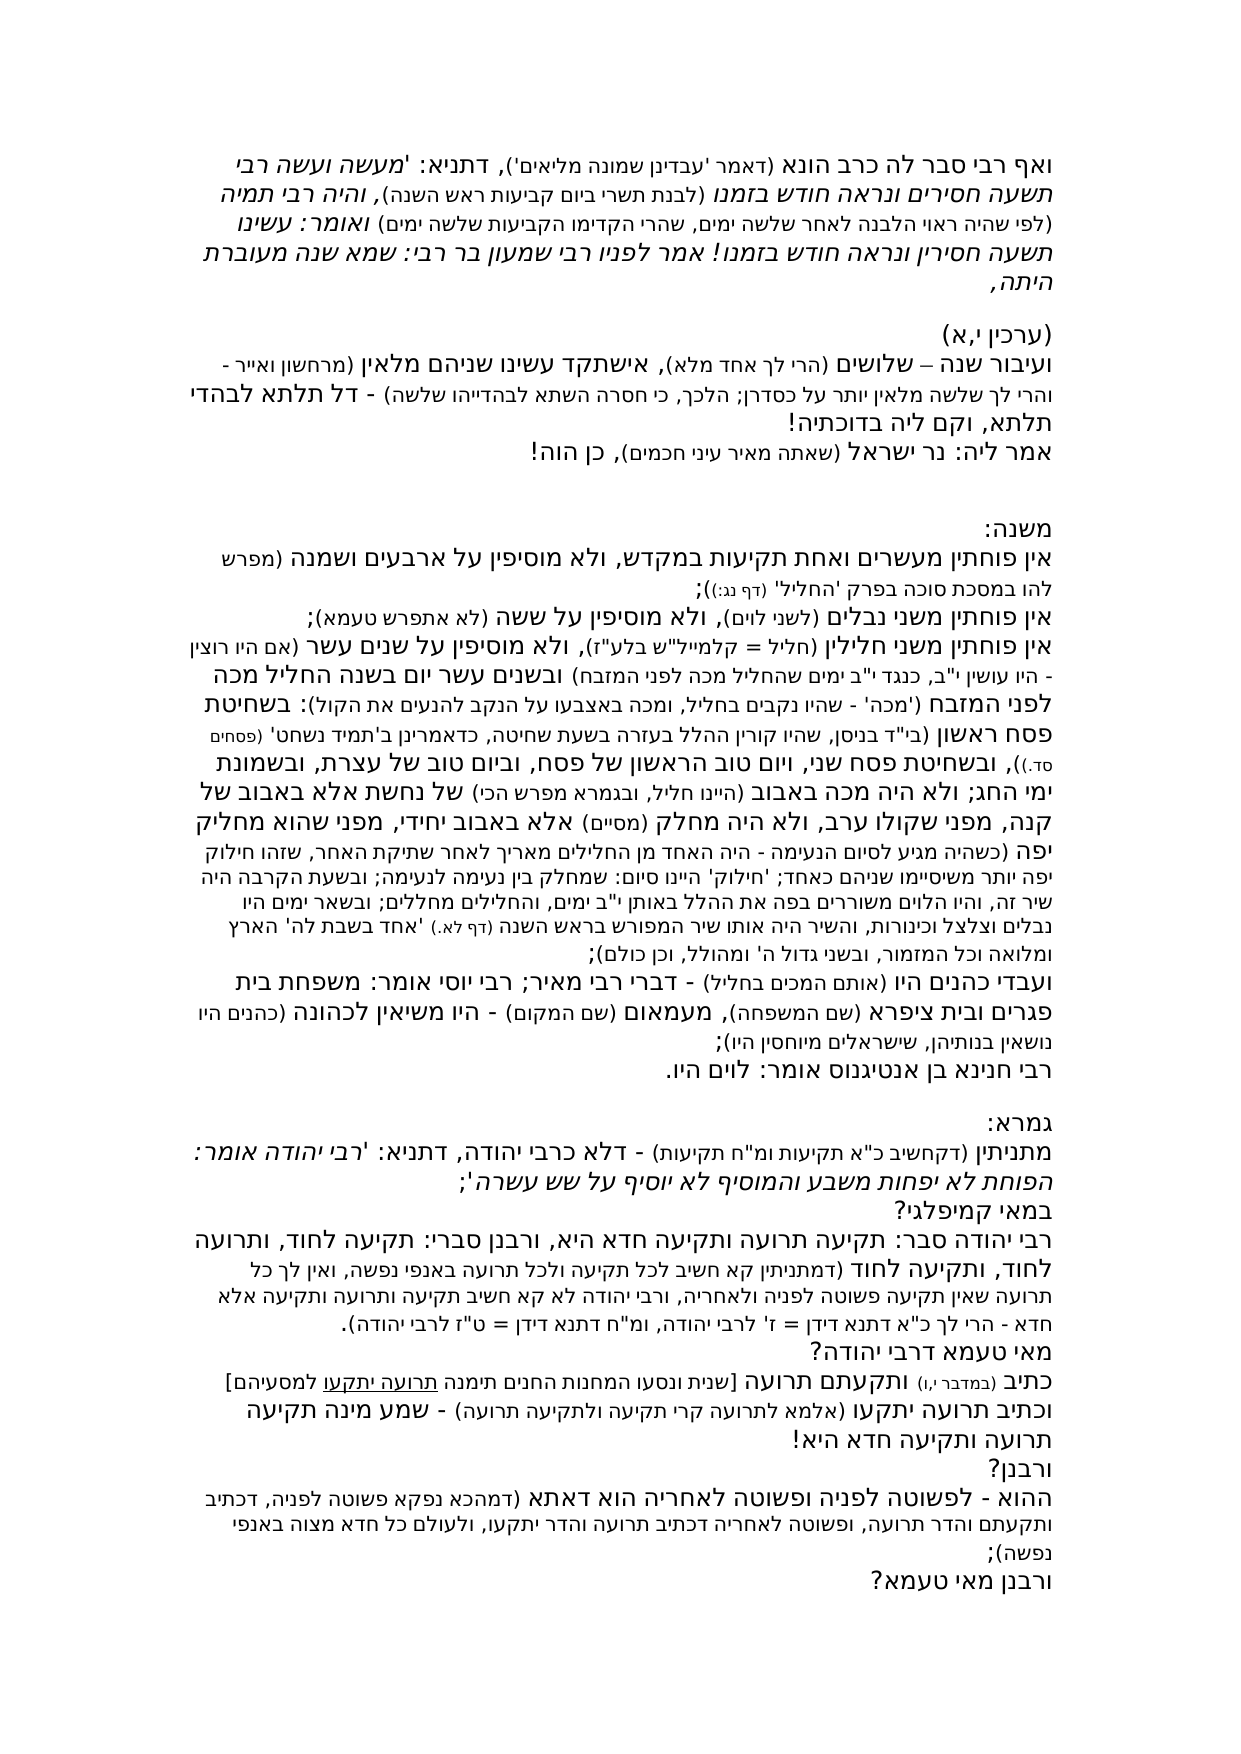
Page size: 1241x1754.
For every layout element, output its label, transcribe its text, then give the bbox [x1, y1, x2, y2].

text מתניתין (דקחשיב כ"א תקיעות ומ"ח תקיעות) - דלא כרבי יהודה, דתניא: 'רבי יהודה אומר: הפוחת לא יפחות משבע והמוסיף לא יוסיף על שש עשרה'; [187, 1137, 1053, 1196]
text גמרא: [187, 1108, 1053, 1137]
text משנה: [187, 514, 1053, 544]
text ועבדי כהנים היו (אותם המכים בחליל) - דברי רבי מאיר; רבי יוסי אומר: משפחת בית פגרים ובית ציפרא (שם המשפחה), מעמאום (שם המקום) - היו משיאין לכהונה (כהנים היו נושאין בנותיהן, שישראלים מיוחסין היו); [187, 967, 1053, 1055]
text ורבנן? [187, 1454, 1053, 1483]
text ועיבור שנה – שלושים (הרי לך אחד מלא), אישתקד עשינו שניהם מלאין (מרחשון ואייר - והרי לך שלשה מלאין יותר על כסדרן; הלכך, כי חסרה השתא לבהדייהו שלשה) - דל תלתא לבהדי תלתא, וקם ליה בדוכתיה! [187, 349, 1053, 437]
text אמר ליה: נר ישראל (שאתה מאיר עיני חכמים), כן הוה! [187, 437, 1053, 466]
text מאי טעמא דרבי יהודה? [187, 1337, 1053, 1366]
text ורבנן מאי טעמא? [187, 1566, 1053, 1595]
text (ערכין י,א) [187, 320, 1053, 349]
text ואף רבי סבר לה כרב הונא (דאמר 'עבדינן שמונה מליאים'), דתניא: 'מעשה ועשה רבי תשעה חסירים ונראה חודש בזמנו (לבנת תשרי ביום קביעות ראש השנה), והיה רבי תמיה (לפי שהיה ראוי הלבנה לאחר שלשה ימים, שהרי הקדימו הקביעות שלשה ימים) ואומר: עשינו תשעה חסירין ונראה חודש בזמנו! אמר לפניו רבי שמעון בר רבי: שמא שנה מעוברת היתה, [187, 150, 1053, 296]
text אין פוחתין משני חלילין (חליל = קלמייל"ש בלע"ז), ולא מוסיפין על שנים עשר (אם היו רוצין - היו עושין י"ב, כנגד י"ב ימים שהחליל מכה לפני המזבח) ובשנים עשר יום בשנה החליל מכה לפני המזבח ('מכה' - שהיו נקבים בחליל, ומכה באצבעו על הנקב להנעים את הקול): בשחיטת פסח ראשון (בי"ד בניסן, שהיו קורין ההלל בעזרה בשעת שחיטה, כדאמרינן ב'תמיד נשחט' (פסחים סד.)), ובשחיטת פסח שני, ויום טוב הראשון של פסח, וביום טוב של עצרת, ובשמונת ימי החג; ולא היה מכה באבוב (היינו חליל, ובגמרא מפרש הכי) של נחשת אלא באבוב של קנה, מפני שקולו ערב, ולא היה מחלק (מסיים) אלא באבוב יחידי, מפני שהוא מחליק יפה (כשהיה מגיע לסיום הנעימה - היה האחד מן החלילים מאריך לאחר שתיקת האחר, שזהו חילוק יפה יותר משיסיימו שניהם כאחד; 'חילוק' היינו סיום: שמחלק בין נעימה לנעימה; ובשעת הקרבה היה שיר זה, והיו הלוים משוררים בפה את ההלל באותן י"ב ימים, והחלילים מחללים; ובשאר ימים היו נבלים וצלצל וכינורות, והשיר היה אותו שיר המפורש בראש השנה (דף לא.) 'אחד בשבת לה' הארץ ומלואה וכל המזמור, ובשני גדול ה' ומהולל, וכן כולם); [187, 631, 1053, 967]
text רבי חנינא בן אנטיגנוס אומר: לוים היו. [187, 1055, 1053, 1084]
text אין פוחתין משני נבלים (לשני לוים), ולא מוסיפין על ששה (לא אתפרש טעמא); [187, 602, 1053, 631]
text רבי יהודה סבר: תקיעה תרועה ותקיעה חדא היא, ורבנן סברי: תקיעה לחוד, ותרועה לחוד, ותקיעה לחוד (דמתניתין קא חשיב לכל תקיעה ולכל תרועה באנפי נפשה, ואין לך כל תרועה שאין תקיעה פשוטה לפניה ולאחריה, ורבי יהודה לא קא חשיב תקיעה ותרועה ותקיעה אלא חדא - הרי לך כ"א דתנא דידן = ז' לרבי יהודה, ומ"ח דתנא דידן = ט"ז לרבי יהודה). [187, 1225, 1053, 1337]
text אין פוחתין מעשרים ואחת תקיעות במקדש, ולא מוסיפין על ארבעים ושמנה (מפרש להו במסכת סוכה בפרק 'החליל' (דף נג:)); [187, 544, 1053, 602]
text כתיב (במדבר י,ו) ותקעתם תרועה [שנית ונסעו המחנות החנים תימנה תרועה יתקעו למסעיהם] וכתיב תרועה יתקעו (אלמא לתרועה קרי תקיעה ולתקיעה תרועה) - שמע מינה תקיעה תרועה ותקיעה חדא היא! [187, 1366, 1053, 1454]
text ההוא - לפשוטה לפניה ופשוטה לאחריה הוא דאתא (דמהכא נפקא פשוטה לפניה, דכתיב ותקעתם והדר תרועה, ופשוטה לאחריה דכתיב תרועה והדר יתקעו, ולעולם כל חדא מצוה באנפי נפשה); [187, 1483, 1053, 1566]
text במאי קמיפלגי? [187, 1196, 1053, 1225]
